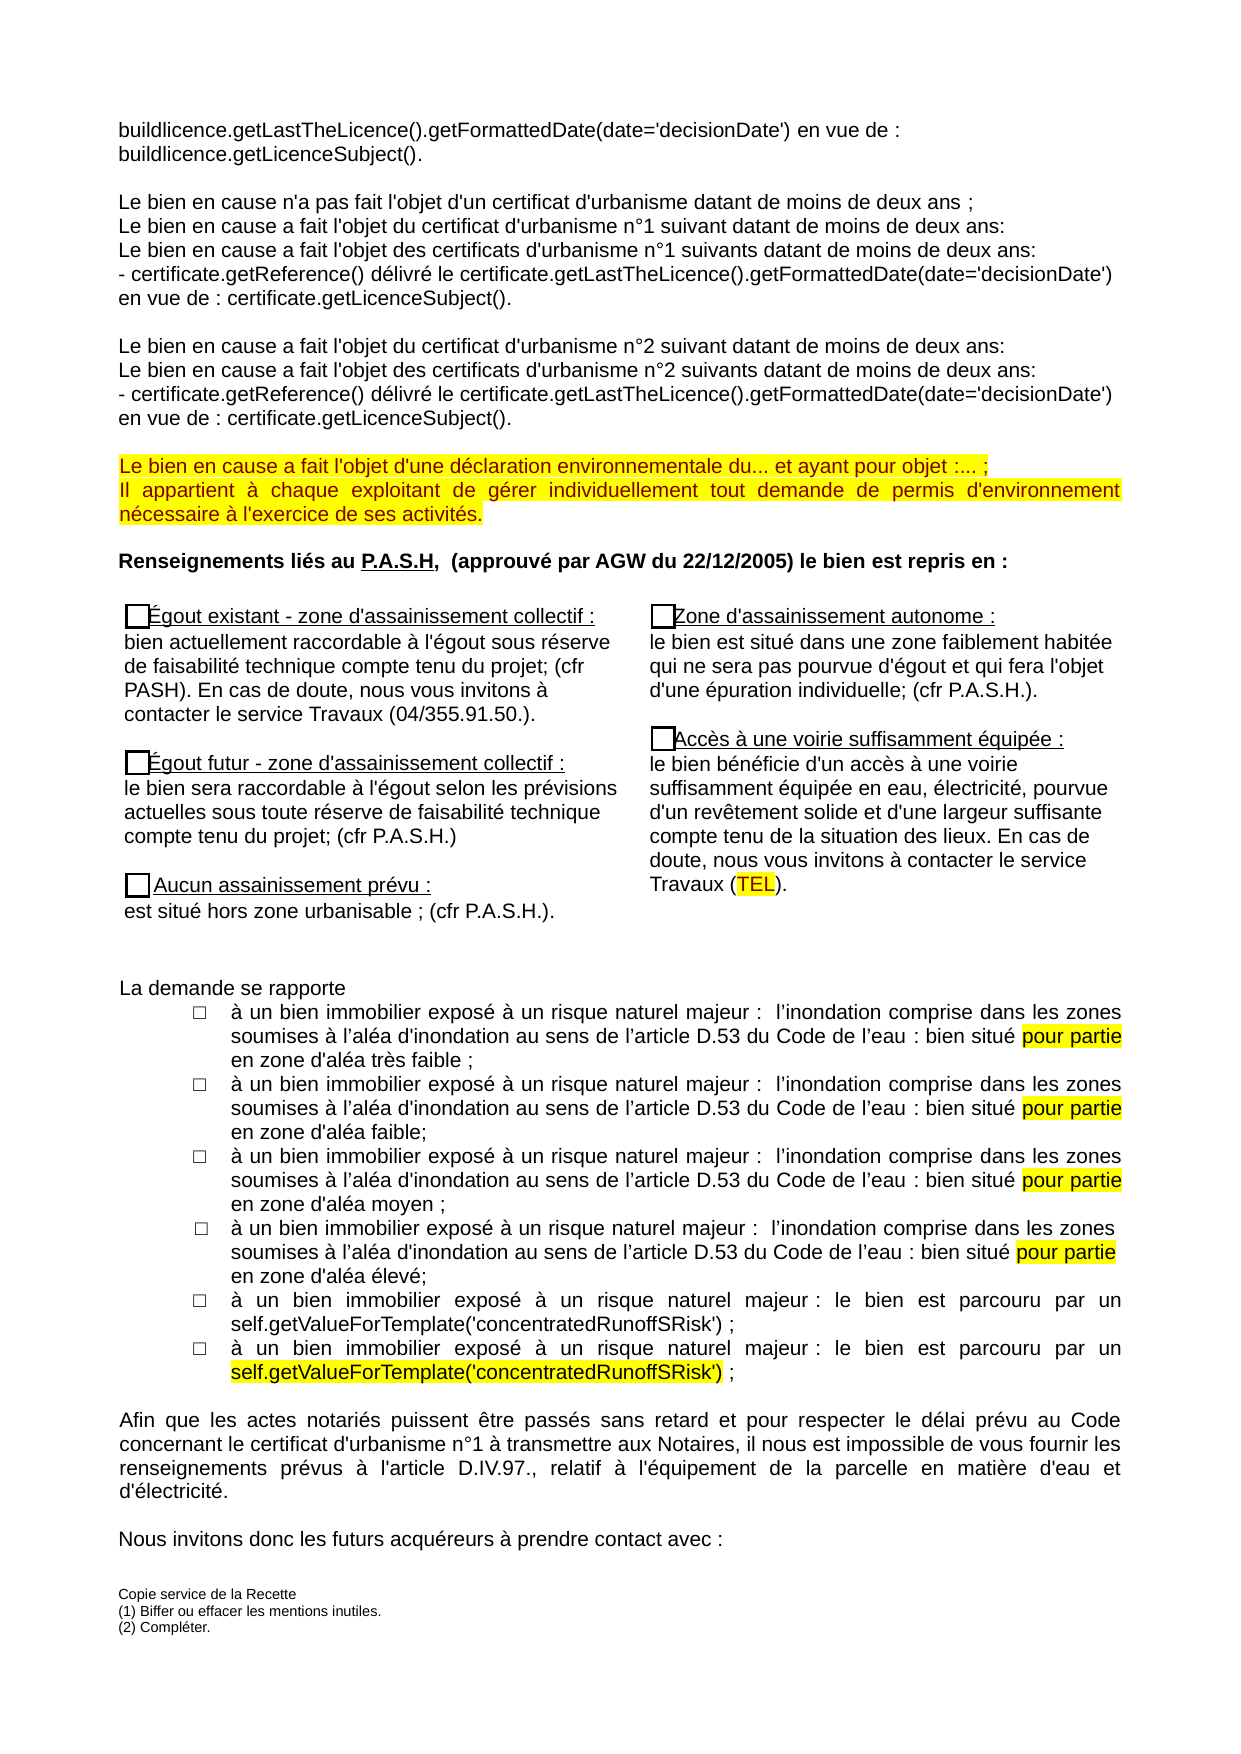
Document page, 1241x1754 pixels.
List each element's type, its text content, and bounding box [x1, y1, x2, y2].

list à un bien immobilier exposé à un risque naturel majeur : l’inondation comprise dans les zones soumises à l’aléa d'inondation au sens de l’article D.53 du Code de l’eau : bien situé pour partie en zone d'aléa moyen ; [193, 1144, 1122, 1216]
list à un bien immobilier exposé à un risque naturel majeur : l’inondation comprise dans les zones soumises à l’aléa d'inondation au sens de l’article D.53 du Code de l’eau : bien situé pour partie en zone d'aléa faible; [193, 1072, 1122, 1144]
text Nous invitons donc les futurs acquéreurs à prendre contact avec : [118, 1527, 1122, 1551]
table_header Égout existant - zone d'assainissement collectif : bien actuellement raccordable à l'égout sous réserve de faisabilité technique compte tenu du projet; (cfr PASH). En cas de doute, nous vous invitons à contacter le service Travaux (04/355.91.50.). Égout futur - zone d'assainissement collectif : le bien sera raccordable à l'égout selon les prévisions actuelles sous toute réserve de faisabilité technique compte tenu du projet; (cfr P.A.S.H.) Aucun assainissement prévu : est situé hors zone urbanisable ; (cfr P.A.S.H.). [118, 597, 644, 952]
text Afin que les actes notariés puissent être passés sans retard et pour respecter le délai prévu au Code concernant le certificat d'urbanisme n°1 à transmettre aux Notaires, il nous est impossible de vous fournir les renseignements prévus à l'article D.IV.97., relatif à l'équipement de la parcelle en matière d'eau et d'électricité. [119, 1407, 1122, 1503]
text Le bien en cause a fait l'objet d'une déclaration environnementale du... et ayant pour objet :... ; [119, 453, 1122, 477]
text Renseignements liés au P.A.S.H, (approuvé par AGW du 22/12/2005) le bien est repris en : [118, 549, 1122, 573]
table_header Zone d'assainissement autonome : le bien est situé dans une zone faiblement habitée qui ne sera pas pourvue d'égout et qui fera l'objet d'une épuration individuelle; (cfr P.A.S.H.). Accès à une voirie suffisamment équipée : le bien bénéficie d'un accès à une voirie suffisamment équipée en eau, électricité, pourvue d'un revêtement solide et d'une largeur suffisante compte tenu de la situation des lieux. En cas de doute, nous vous invitons à contacter le service Travaux (TEL). [644, 597, 1122, 952]
text Le bien en cause a fait l'objet du certificat d'urbanisme n°1 suivant datant de moins de deux ans: [118, 214, 1122, 238]
text Le bien en cause a fait l'objet du certificat d'urbanisme n°2 suivant datant de moins de deux ans: [118, 334, 1122, 358]
list à un bien immobilier exposé à un risque naturel majeur : le bien est parcouru par un self.getValueForTemplate('concentratedRunoffSRisk') ; [193, 1288, 1122, 1336]
text - certificate.getReference() délivré le certificate.getLastTheLicence().getFormattedDate(date='decisionDate') en vue de : certificate.getLicenceSubject(). [118, 262, 1122, 310]
list à un bien immobilier exposé à un risque naturel majeur : l’inondation comprise dans les zones soumises à l’aléa d'inondation au sens de l’article D.53 du Code de l’eau : bien situé pour partie en zone d'aléa élevé; [195, 1216, 1122, 1288]
text Le bien en cause a fait l'objet des certificats d'urbanisme n°1 suivants datant de moins de deux ans: [118, 238, 1122, 262]
text Le bien en cause n'a pas fait l'objet d'un certificat d'urbanisme datant de moins de deux ans ; [118, 190, 1122, 214]
text Il appartient à chaque exploitant de gérer individuellement tout demande de permis d'environnement nécessaire à l'exercice de ses activités. [119, 477, 1122, 525]
text La demande se rapporte [119, 976, 1122, 1000]
list à un bien immobilier exposé à un risque naturel majeur : l’inondation comprise dans les zones soumises à l’aléa d'inondation au sens de l’article D.53 du Code de l’eau : bien situé pour partie en zone d'aléa très faible ; [193, 1000, 1122, 1072]
text Le bien en cause a fait l'objet des certificats d'urbanisme n°2 suivants datant de moins de deux ans: [118, 358, 1122, 382]
list à un bien immobilier exposé à un risque naturel majeur : le bien est parcouru par un self.getValueForTemplate('concentratedRunoffSRisk') ; [193, 1336, 1122, 1383]
text - certificate.getReference() délivré le certificate.getLastTheLicence().getFormattedDate(date='decisionDate') en vue de : certificate.getLicenceSubject(). [118, 382, 1122, 429]
text buildlicence.getLastTheLicence().getFormattedDate(date='decisionDate') en vue de : buildlicence.getLicenceSubject(). [118, 118, 1122, 166]
